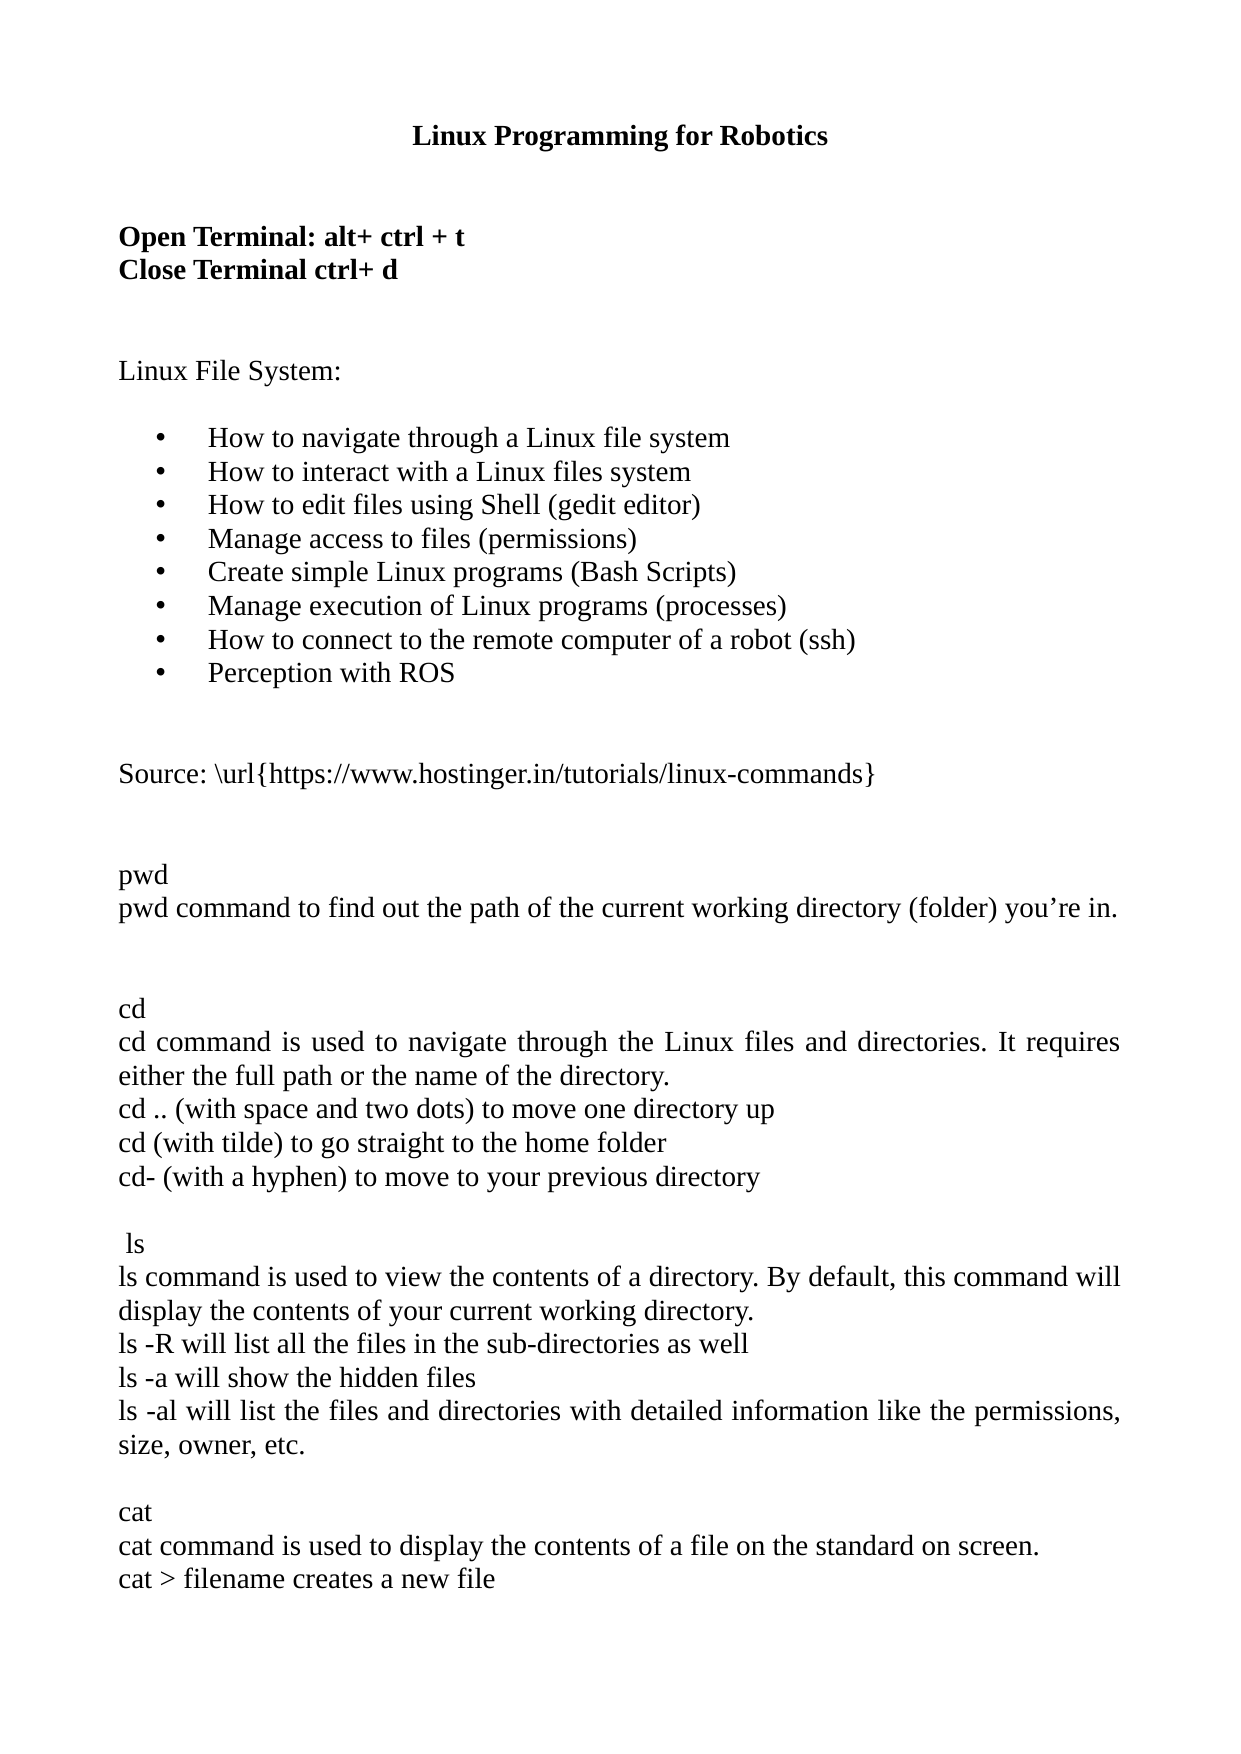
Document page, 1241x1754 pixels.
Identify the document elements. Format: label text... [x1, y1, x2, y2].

text cd [118, 991, 1122, 1024]
text cat > filename creates a new file [118, 1561, 1122, 1595]
text pwd command to find out the path of the current working directory (folder) you’re in. [118, 890, 1122, 924]
list How to interact with a Linux files system [156, 454, 1122, 487]
text ls command is used to view the contents of a directory. By default, this command will display the contents of your current working directory. [118, 1259, 1122, 1326]
list Create simple Linux programs (Bash Scripts) [156, 554, 1122, 588]
list How to connect to the remote computer of a robot (ssh) [156, 622, 1122, 656]
list How to navigate through a Linux file system [156, 420, 1122, 454]
list How to edit files using Shell (gedit editor) [156, 487, 1122, 521]
text Linux File System: [118, 353, 1122, 386]
list Manage execution of Linux programs (processes) [156, 588, 1122, 622]
text Linux Programming for Robotics [118, 118, 1122, 152]
text cat command is used to display the contents of a file on the standard on screen. [118, 1528, 1122, 1561]
text Close Terminal ctrl+ d [118, 252, 1122, 286]
text cd- (with a hyphen) to move to your previous directory [118, 1159, 1122, 1192]
text Source: \url{https://www.hostinger.in/tutorials/linux-commands} [118, 756, 1122, 790]
text cd command is used to navigate through the Linux files and directories. It requires either the full path or the name of the directory. [118, 1024, 1122, 1092]
text cd .. (with space and two dots) to move one directory up [118, 1092, 1122, 1125]
text ls -a will show the hidden files [118, 1360, 1122, 1393]
text Open Terminal: alt+ ctrl + t [118, 219, 1122, 252]
text cat [118, 1494, 1122, 1528]
list Perception with ROS [156, 656, 1122, 689]
list Manage access to files (permissions) [156, 521, 1122, 554]
text pwd [118, 857, 1122, 890]
text ls -al will list the files and directories with detailed information like the permissions, size, owner, etc. [118, 1393, 1122, 1461]
text cd (with tilde) to go straight to the home folder [118, 1125, 1122, 1159]
text ls -R will list all the files in the sub-directories as well [118, 1326, 1122, 1360]
text ls [118, 1226, 1122, 1259]
